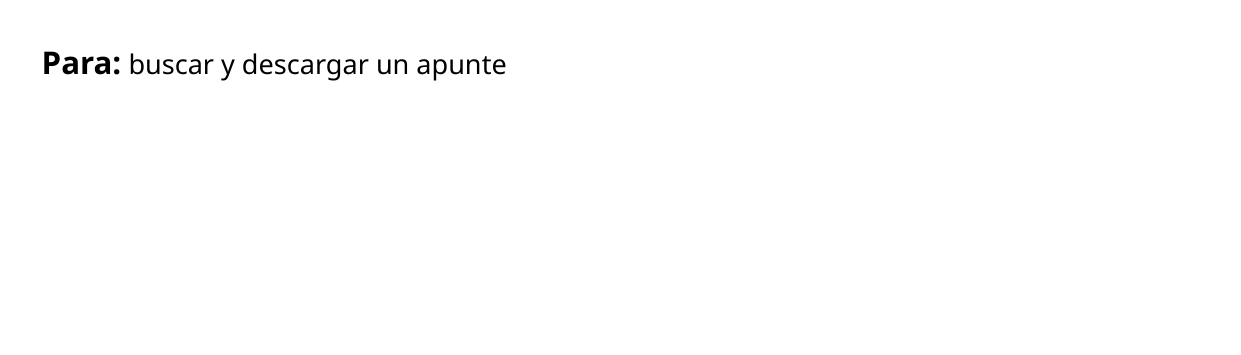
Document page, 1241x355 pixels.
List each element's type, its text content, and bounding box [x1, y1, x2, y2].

text Para: buscar y descargar un apunte [41, 41, 1199, 84]
